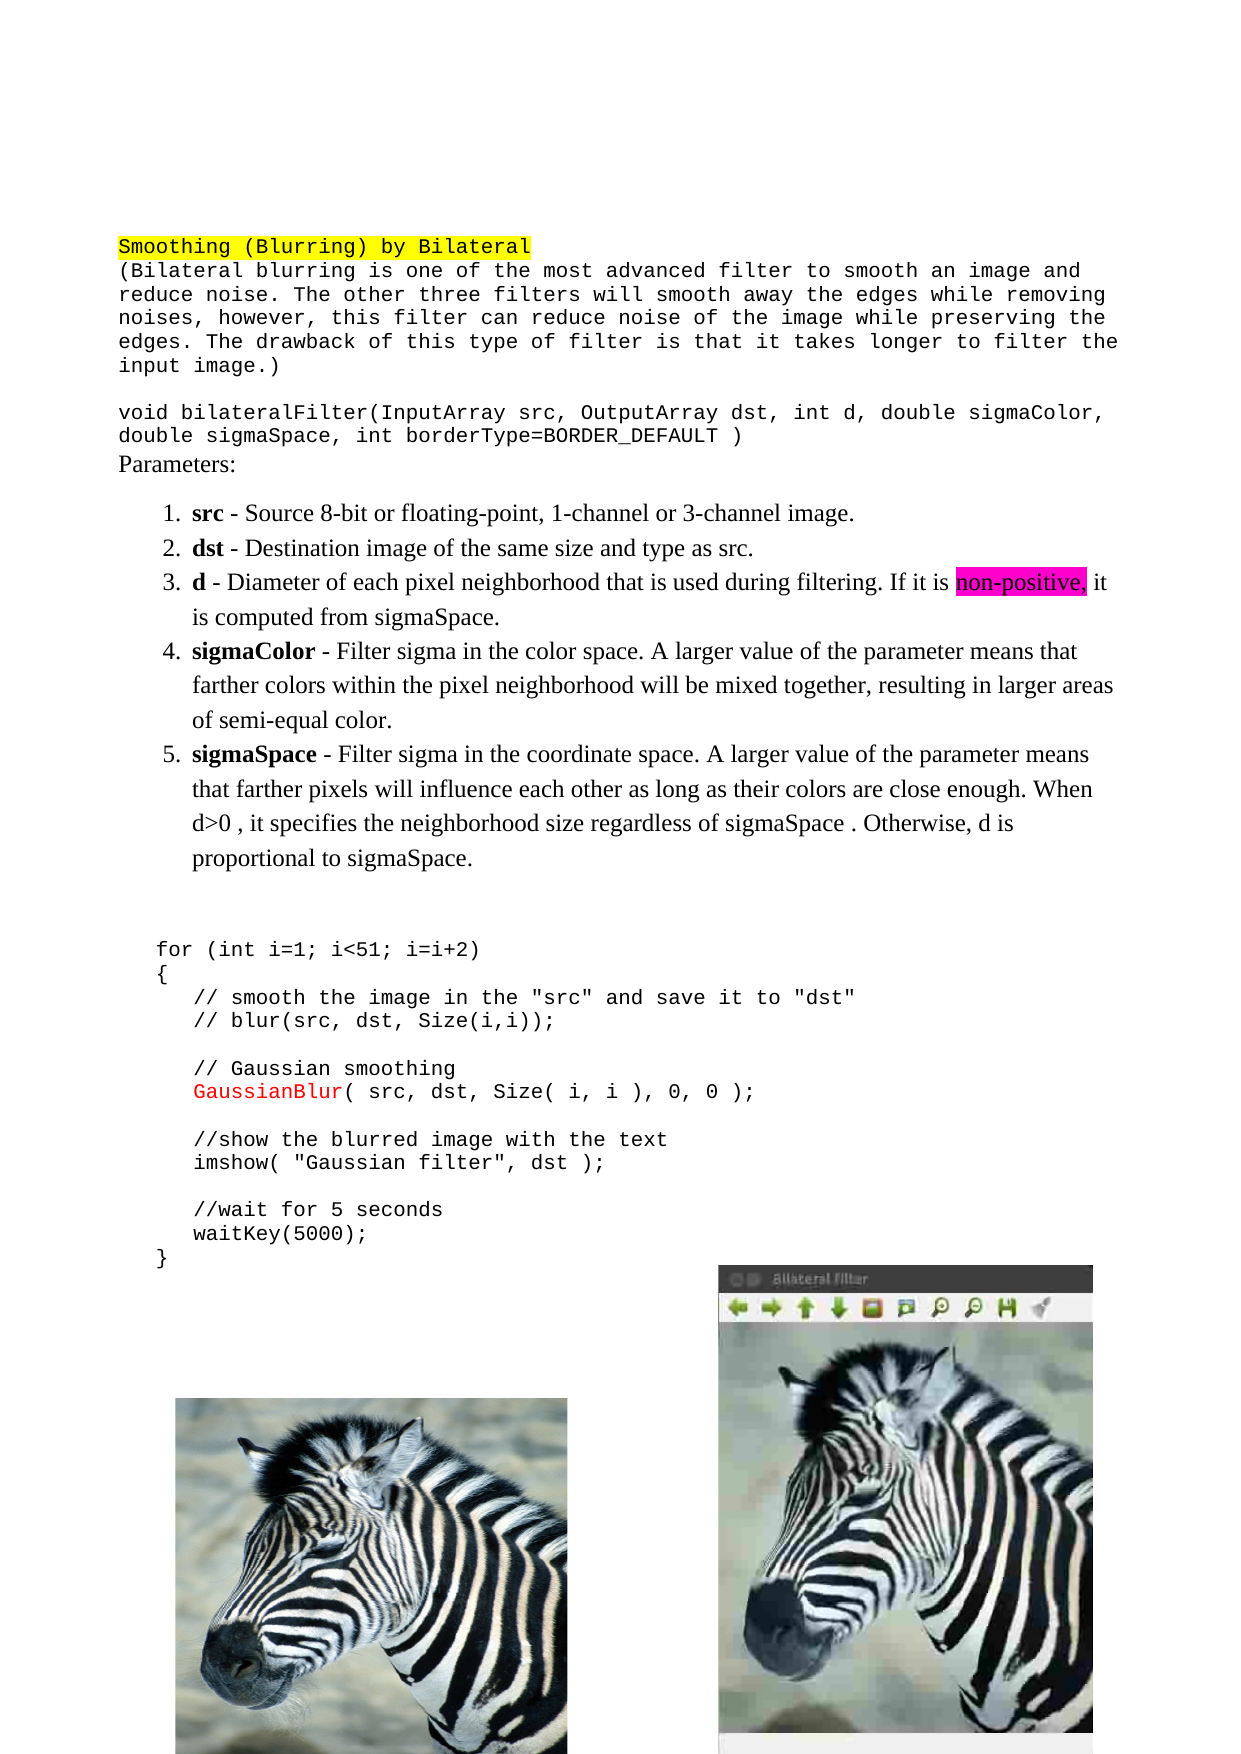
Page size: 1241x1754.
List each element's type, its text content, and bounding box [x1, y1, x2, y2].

text Parameters: [118, 449, 1122, 478]
text } [118, 1247, 1122, 1270]
text //show the blurred image with the text [118, 1128, 1122, 1152]
picture [718, 1265, 1093, 1754]
text (Bilateral blurring is one of the most advanced filter to smooth an image and reduce noise. The other three filters will smooth away the edges while removing noises, however, this filter can reduce noise of the image while preserving the edges. The drawback of this type of filter is that it takes longer to filter the input image.) [118, 260, 1122, 378]
text waitKey(5000); [118, 1223, 1122, 1247]
list src - Source 8-bit or floating-point, 1-channel or 3-channel image. [162, 498, 1122, 527]
picture [175, 1398, 568, 1754]
text imshow( "Gaussian filter", dst ); [118, 1152, 1122, 1176]
text GaussianBlur( src, dst, Size( i, i ), 0, 0 ); [118, 1081, 1122, 1105]
list d - Diameter of each pixel neighborhood that is used during filtering. If it is non-positive, it is computed from sigmaSpace. [162, 567, 1122, 630]
text { [118, 963, 1122, 987]
text void bilateralFilter(InputArray src, OutputArray dst, int d, double sigmaColor, double sigmaSpace, int borderType=BORDER_DEFAULT ) [118, 402, 1122, 449]
text Smoothing (Blurring) by Bilateral [118, 236, 1122, 260]
text // Gaussian smoothing [118, 1058, 1122, 1081]
text for (int i=1; i<51; i=i+2) [118, 939, 1122, 963]
text // smooth the image in the "src" and save it to "dst" [118, 987, 1122, 1010]
list sigmaColor - Filter sigma in the color space. A larger value of the parameter means that farther colors within the pixel neighborhood will be mixed together, resulting in larger areas of semi-equal color. [162, 636, 1122, 734]
list sigmaSpace - Filter sigma in the coordinate space. A larger value of the parameter means that farther pixels will influence each other as long as their colors are close enough. When d>0 , it specifies the neighborhood size regardless of sigmaSpace . Otherwise, d is proportional to sigmaSpace. [162, 739, 1122, 872]
list dst - Destination image of the same size and type as src. [162, 533, 1122, 561]
text //wait for 5 seconds [118, 1199, 1122, 1223]
text // blur(src, dst, Size(i,i)); [118, 1010, 1122, 1034]
